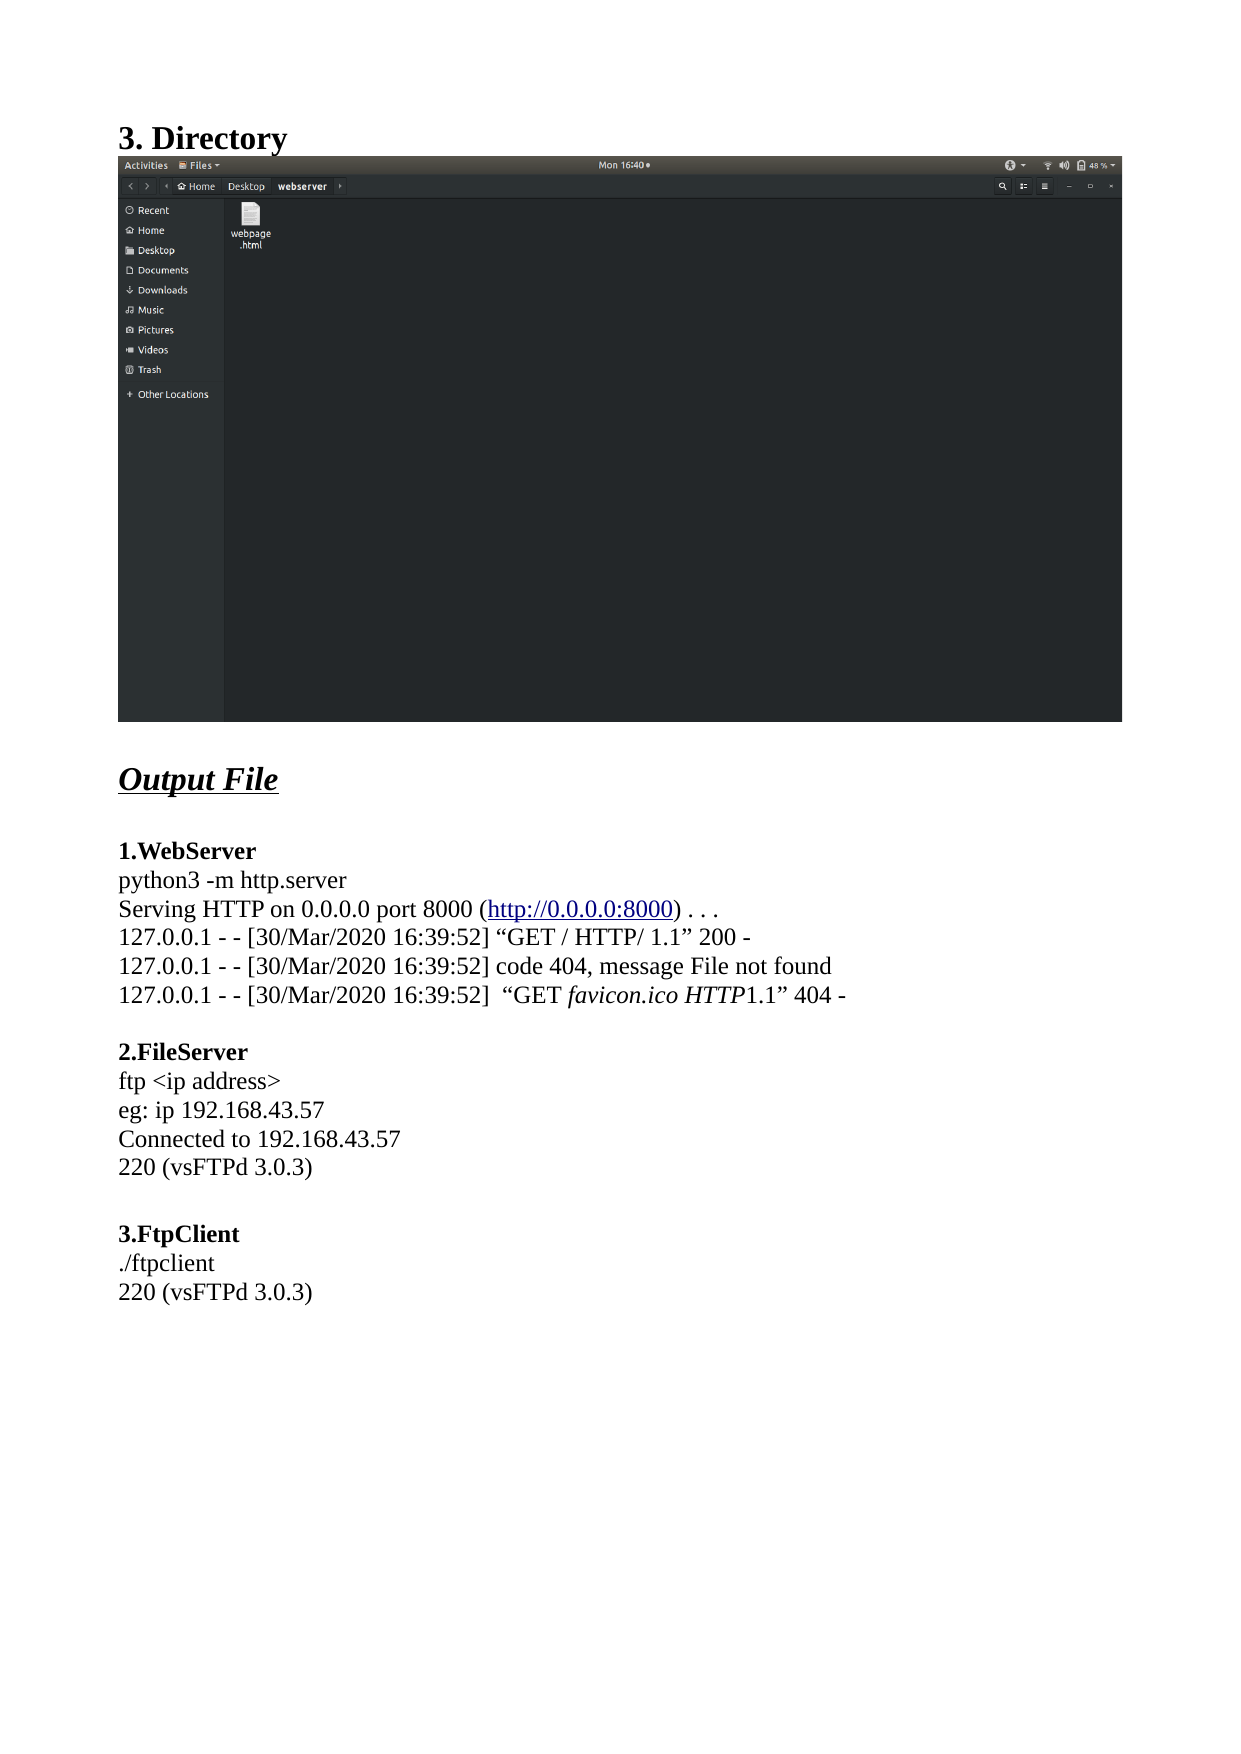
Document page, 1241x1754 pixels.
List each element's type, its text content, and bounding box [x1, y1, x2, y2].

picture [118, 156, 1123, 722]
text 220 (vsFTPd 3.0.3) [118, 1277, 1122, 1306]
text ./ftpclient [118, 1248, 1122, 1277]
text 127.0.0.1 - - [30/Mar/2020 16:39:52] code 404, message File not found [118, 951, 1122, 980]
text Serving HTTP on 0.0.0.0 port 8000 (http://0.0.0.0:8000) . . . [118, 894, 1122, 922]
text eg: ip 192.168.43.57 [118, 1095, 1122, 1124]
text Connected to 192.168.43.57 [118, 1124, 1122, 1152]
text python3 -m http.server [118, 865, 1122, 894]
text 1.WebServer [118, 836, 1122, 865]
text 127.0.0.1 - - [30/Mar/2020 16:39:52] “GET / HTTP/ 1.1” 200 - [118, 922, 1122, 951]
text Output File [118, 759, 1122, 798]
text 3.FtpClient [118, 1219, 1122, 1248]
text 220 (vsFTPd 3.0.3) [118, 1152, 1122, 1181]
text ftp <ip address> [118, 1066, 1122, 1095]
text 3. Directory [118, 118, 1122, 156]
text 127.0.0.1 - - [30/Mar/2020 16:39:52] “GET favicon.ico HTTP1.1” 404 - [118, 980, 1122, 1009]
text 2.FileServer [118, 1037, 1122, 1066]
